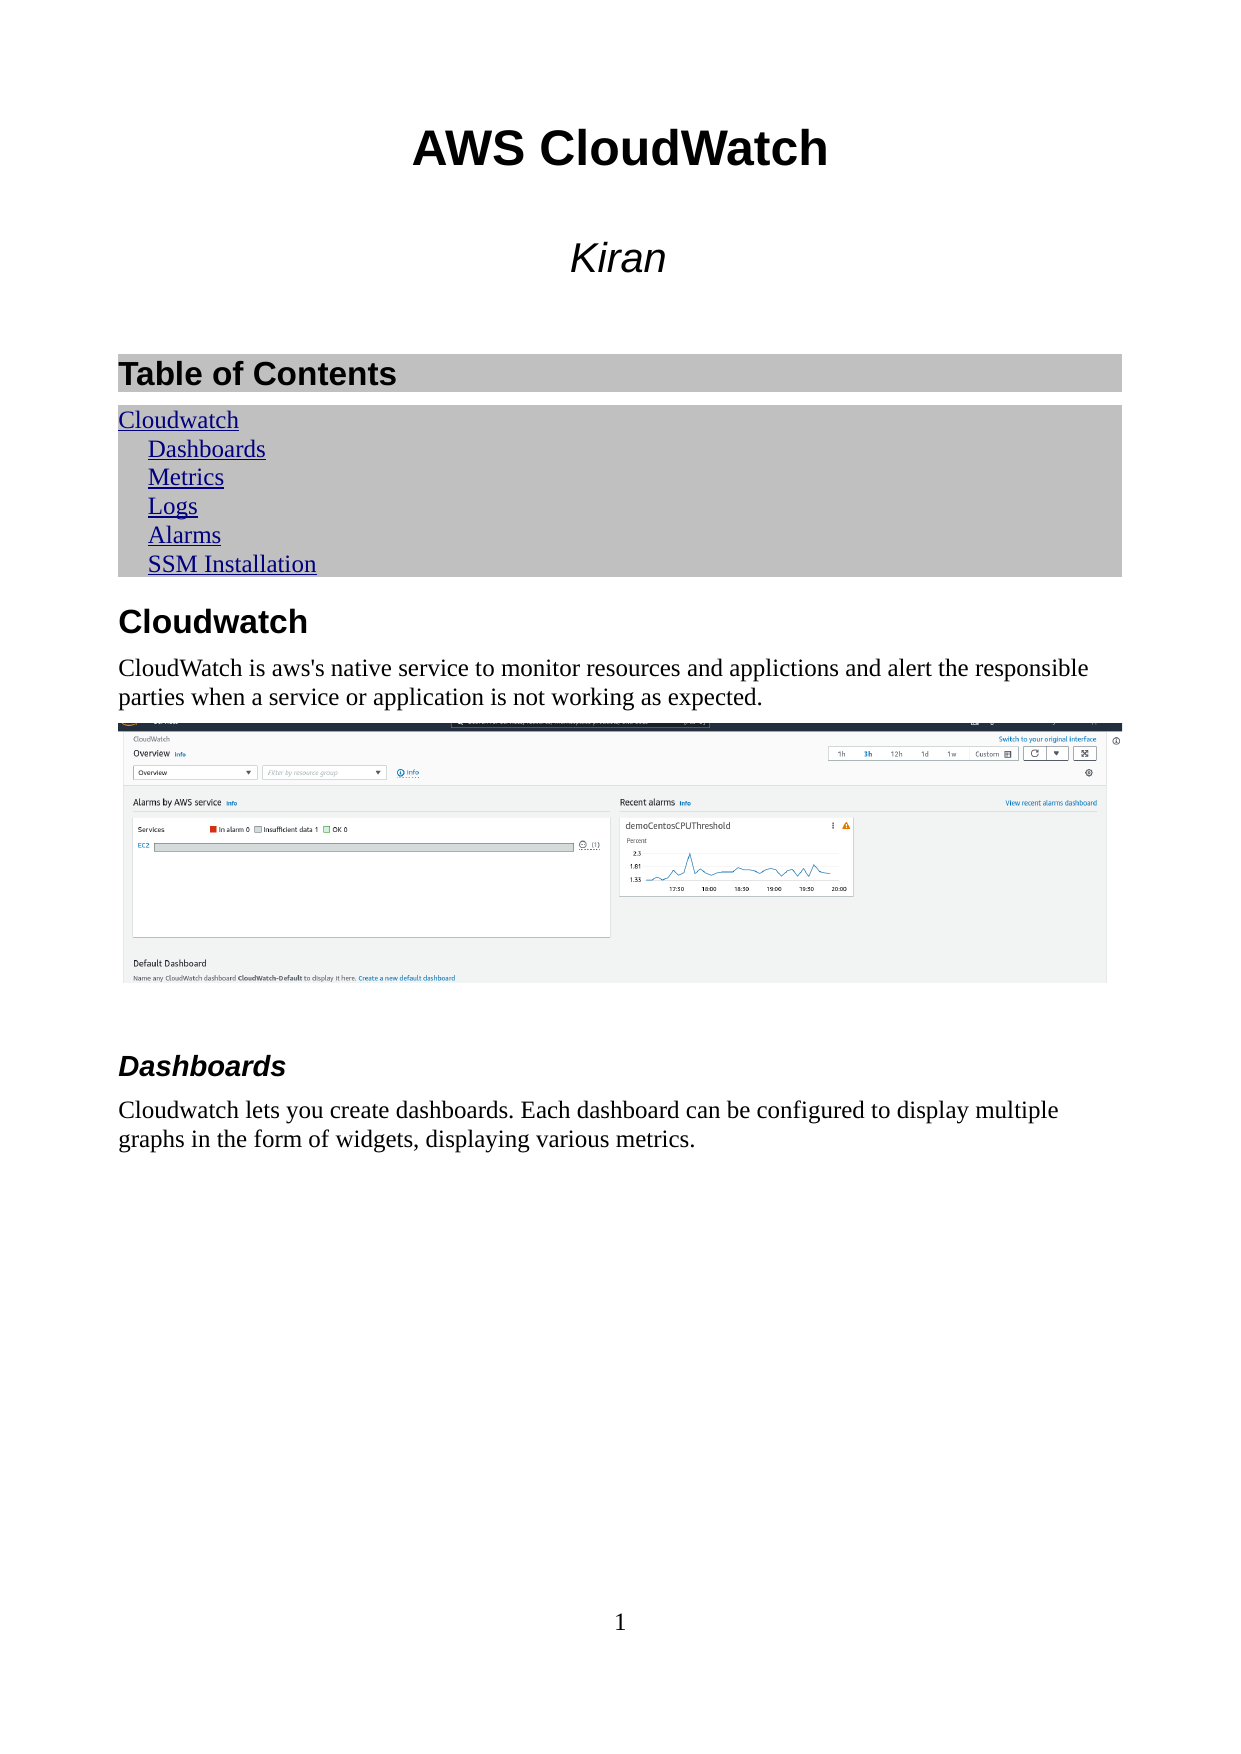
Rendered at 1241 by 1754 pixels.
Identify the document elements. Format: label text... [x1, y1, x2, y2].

subtitle Kiran [118, 233, 1122, 281]
text Cloudwatch lets you create dashboards. Each dashboard can be configured to display multiple graphs in the form of widgets, displaying various metrics. [118, 1095, 1122, 1153]
subtitle Cloudwatch [118, 602, 1122, 641]
text SSM Installation [148, 549, 1122, 577]
text Alarms [148, 520, 1122, 549]
text Cloudwatch [118, 405, 1122, 434]
text Metrics [148, 462, 1122, 491]
title AWS CloudWatch [118, 118, 1122, 176]
text CloudWatch is aws's native service to monitor resources and applictions and alert the responsible parties when a service or application is not working as expected. [118, 653, 1122, 711]
subtitle Dashboards [118, 1049, 1122, 1083]
text Logs [148, 491, 1122, 520]
subtitle Table of Contents [118, 354, 1122, 392]
text Dashboards [148, 434, 1122, 462]
